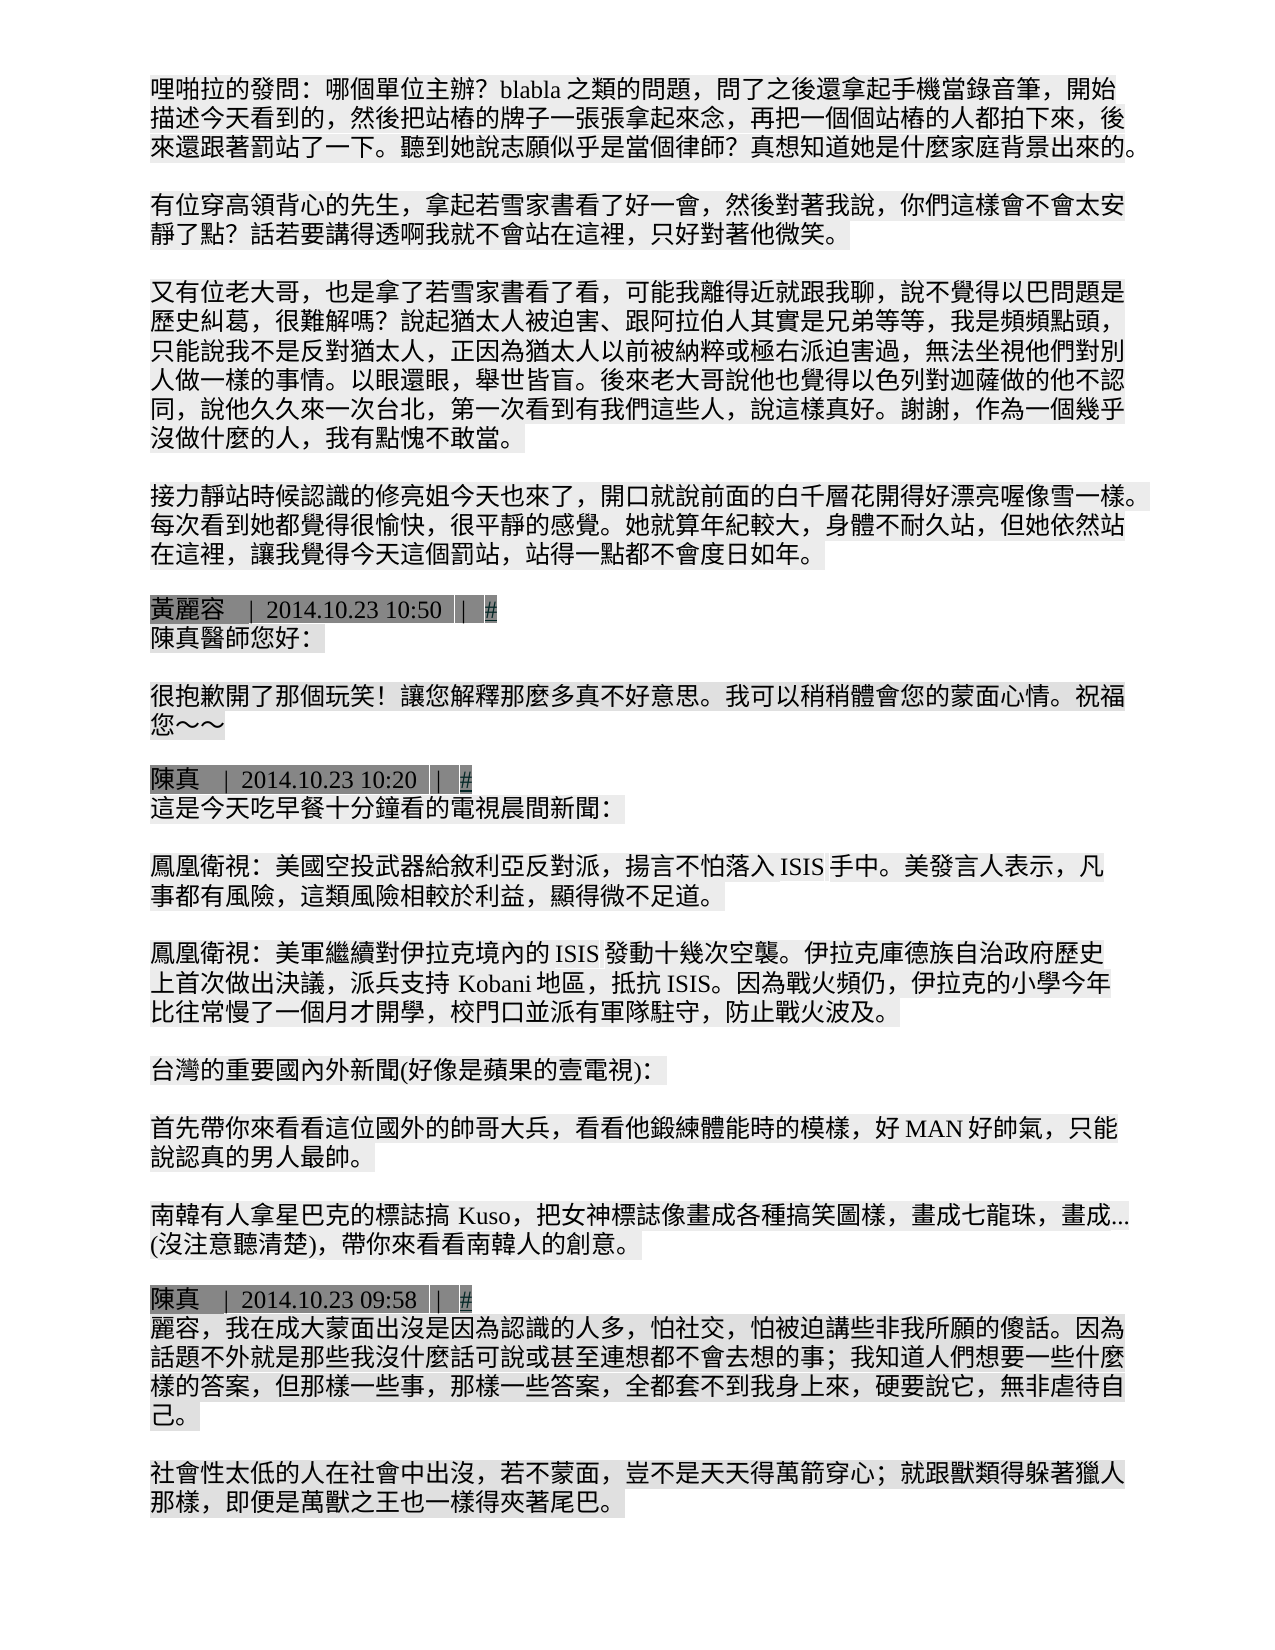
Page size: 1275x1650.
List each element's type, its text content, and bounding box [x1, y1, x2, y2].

text 陳真醫師您好： 很抱歉開了那個玩笑！讓您解釋那麼多真不好意思。我可以稍稍體會您的蒙面心情。祝福您～～ [150, 624, 1125, 740]
text 當天靜站完回家寫下的感觸。看到陳真貼出的文，一起貼過來。 ---- 20141018 靜默站樁日 at 師大 不知道是不是城市的小孩子，起跑點真的比較前面的感覺。今天罰站的時候，有位看起來像國小五六年級的小女生（後來聽說是國二），看我們罰站，拿了若雪家書，然後開始批哩啪拉的發問：哪個單位主辦？blabla之類的問題，問了之後還拿起手機當錄音筆，開始描述今天看到的，然後把站樁的牌子一張張拿起來念，再把一個個站樁的人都拍下來，後來還跟著罰站了一下。聽到她說志願似乎是當個律師？真想知道她是什麼家庭背景出來的。 有位穿高領背心的先生，拿起若雪家書看了好一會，然後對著我說，你們這樣會不會太安靜了點？話若要講得透啊我就不會站在這裡，只好對著他微笑。 又有位老大哥，也是拿了若雪家書看了看，可能我離得近就跟我聊，說不覺得以巴問題是歷史糾葛，很難解嗎？說起猶太人被迫害、跟阿拉伯人其實是兄弟等等，我是頻頻點頭，只能說我不是反對猶太人，正因為猶太人以前被納粹或極右派迫害過，無法坐視他們對別人做一樣的事情。以眼還眼，舉世皆盲。後來老大哥說他也覺得以色列對迦薩做的他不認同，說他久久來一次台北，第一次看到有我們這些人，說這樣真好。謝謝，作為一個幾乎沒做什麼的人，我有點愧不敢當。 接力靜站時候認識的修亮姐今天也來了，開口就說前面的白千層花開得好漂亮喔像雪一樣。每次看到她都覺得很愉快，很平靜的感覺。她就算年紀較大，身體不耐久站，但她依然站在這裡，讓我覺得今天這個罰站，站得一點都不會度日如年。 [150, 75, 1125, 570]
text 陳真 | 2014.10.23 10:20 | # [150, 765, 1125, 794]
text 陳真 | 2014.10.23 09:58 | # [150, 1285, 1125, 1314]
text 這是今天吃早餐十分鐘看的電視晨間新聞： 鳳凰衛視：美國空投武器給敘利亞反對派，揚言不怕落入ISIS手中。美發言人表示，凡事都有風險，這類風險相較於利益，顯得微不足道。 鳳凰衛視：美軍繼續對伊拉克境內的ISIS發動十幾次空襲。伊拉克庫德族自治政府歷史上首次做出決議，派兵支持 Kobani地區，抵抗ISIS。因為戰火頻仍，伊拉克的小學今年比往常慢了一個月才開學，校門口並派有軍隊駐守，防止戰火波及。 台灣的重要國內外新聞(好像是蘋果的壹電視)： 首先帶你來看看這位國外的帥哥大兵，看看他鍛練體能時的模樣，好MAN好帥氣，只能說認真的男人最帥。 南韓有人拿星巴克的標誌搞 Kuso，把女神標誌像畫成各種搞笑圖樣，畫成七龍珠，畫成...(沒注意聽清楚)，帶你來看看南韓人的創意。 [150, 794, 1125, 1260]
text 黃麗容 | 2014.10.23 10:50 | # [150, 595, 1125, 624]
text 麗容，我在成大蒙面出沒是因為認識的人多，怕社交，怕被迫講些非我所願的傻話。因為話題不外就是那些我沒什麼話可說或甚至連想都不會去想的事；我知道人們想要一些什麼樣的答案，但那樣一些事，那樣一些答案，全都套不到我身上來，硬要說它，無非虐待自己。 社會性太低的人在社會中出沒，若不蒙面，豈不是天天得萬箭穿心；就跟獸類得躲著獵人那樣，即便是萬獸之王也一樣得夾著尾巴。 [150, 1314, 1125, 1547]
